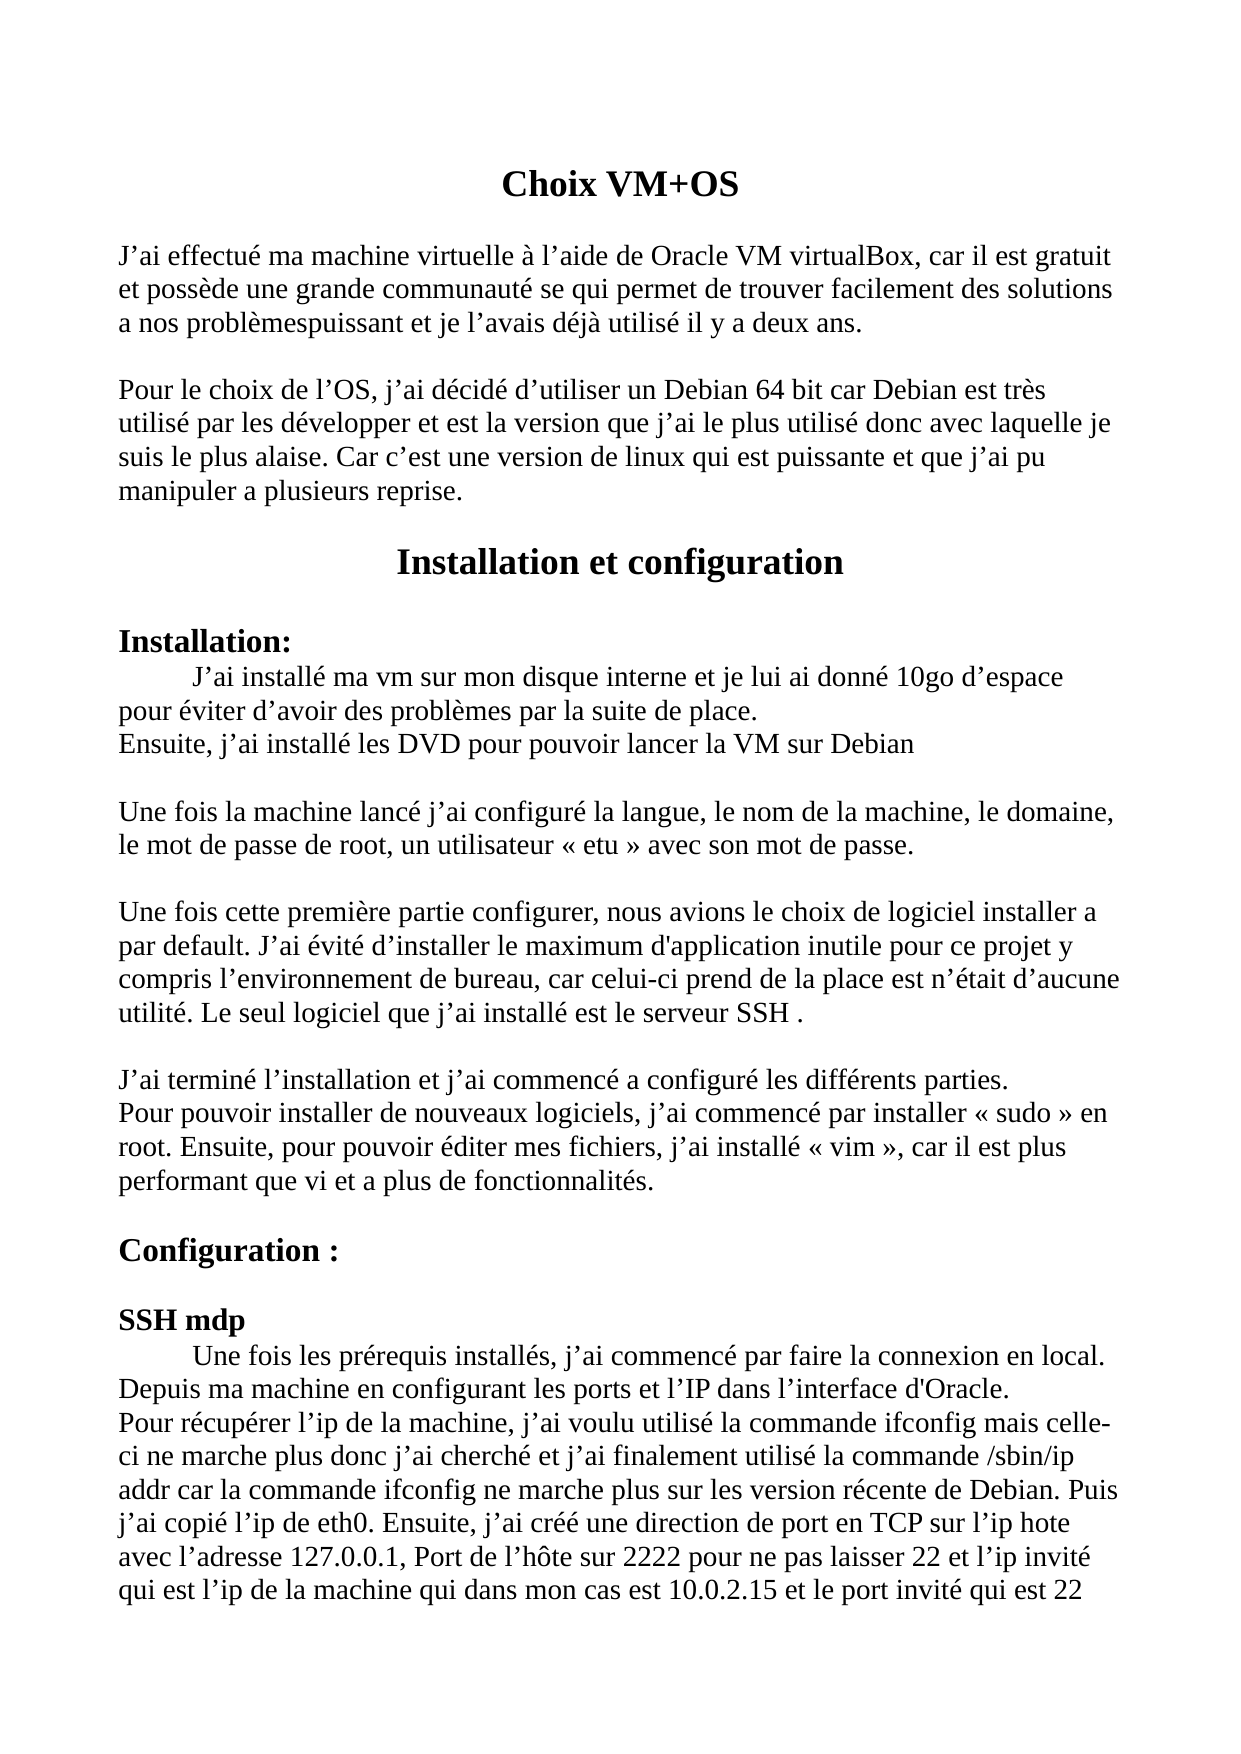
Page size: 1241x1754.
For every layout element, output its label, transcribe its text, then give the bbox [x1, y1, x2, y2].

text J’ai installé ma vm sur mon disque interne et je lui ai donné 10go d’espace pour éviter d’avoir des problèmes par la suite de place. [118, 659, 1122, 727]
text SSH mdp [118, 1302, 1122, 1338]
text Une fois cette première partie configurer, nous avions le choix de logiciel installer a par default. J’ai évité d’installer le maximum d'application inutile pour ce projet y compris l’environnement de bureau, car celui-ci prend de la place est n’était d’aucune utilité. Le seul logiciel que j’ai installé est le serveur SSH . [118, 894, 1122, 1028]
text Une fois les prérequis installés, j’ai commencé par faire la connexion en local. [118, 1338, 1122, 1371]
text J’ai terminé l’installation et j’ai commencé a configuré les différents parties. [118, 1062, 1122, 1096]
text Installation: [118, 621, 1122, 659]
text J’ai effectué ma machine virtuelle à l’aide de Oracle VM virtualBox, car il est gratuit et possède une grande communauté se qui permet de trouver facilement des solutions a nos problèmespuissant et je l’avais déjà utilisé il y a deux ans. [118, 238, 1122, 338]
text Pour pouvoir installer de nouveaux logiciels, j’ai commencé par installer « sudo » en root. Ensuite, pour pouvoir éditer mes fichiers, j’ai installé « vim », car il est plus performant que vi et a plus de fonctionnalités. [118, 1096, 1122, 1196]
text Choix VM+OS [118, 161, 1122, 204]
text Pour récupérer l’ip de la machine, j’ai voulu utilisé la commande ifconfig mais celle-ci ne marche plus donc j’ai cherché et j’ai finalement utilisé la commande /sbin/ip addr car la commande ifconfig ne marche plus sur les version récente de Debian. Puis j’ai copié l’ip de eth0. Ensuite, j’ai créé une direction de port en TCP sur l’ip hote avec l’adresse 127.0.0.1, Port de l’hôte sur 2222 pour ne pas laisser 22 et l’ip invité qui est l’ip de la machine qui dans mon cas est 10.0.2.15 et le port invité qui est 22 [118, 1405, 1122, 1606]
text Ensuite, j’ai installé les DVD pour pouvoir lancer la VM sur Debian [118, 727, 1122, 760]
text Pour le choix de l’OS, j’ai décidé d’utiliser un Debian 64 bit car Debian est très utilisé par les développer et est la version que j’ai le plus utilisé donc avec laquelle je suis le plus alaise. Car c’est une version de linux qui est puissante et que j’ai pu manipuler a plusieurs reprise. [118, 372, 1122, 506]
text Configuration : [118, 1230, 1122, 1268]
text Une fois la machine lancé j’ai configuré la langue, le nom de la machine, le domaine, le mot de passe de root, un utilisateur « etu » avec son mot de passe. [118, 794, 1122, 861]
text Depuis ma machine en configurant les ports et l’IP dans l’interface d'Oracle. [118, 1371, 1122, 1405]
text Installation et configuration [118, 540, 1122, 583]
